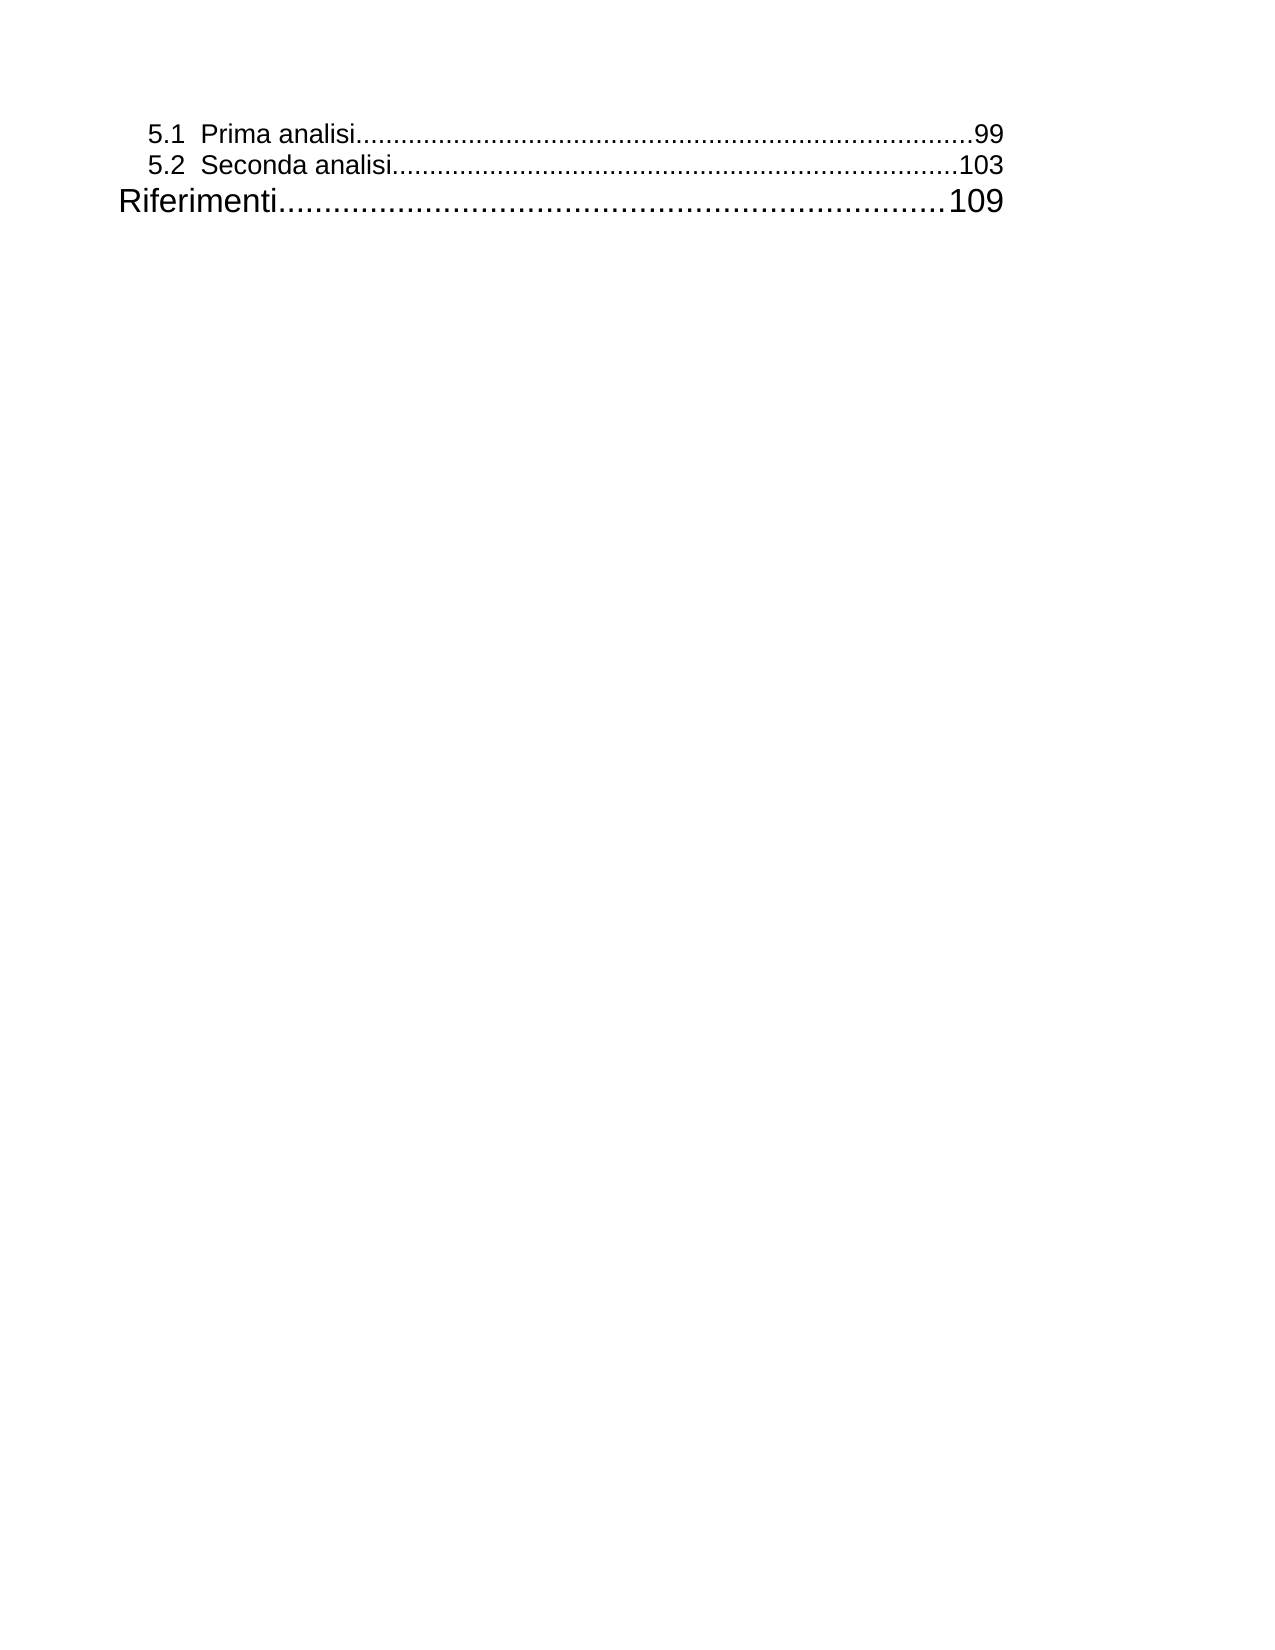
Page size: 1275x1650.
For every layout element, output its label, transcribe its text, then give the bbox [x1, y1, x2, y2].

text 5.1 Prima analisi 99 [148, 118, 1157, 149]
text 5.2 Seconda analisi 103 [148, 149, 1157, 181]
text Riferimenti 109 [118, 181, 1157, 219]
